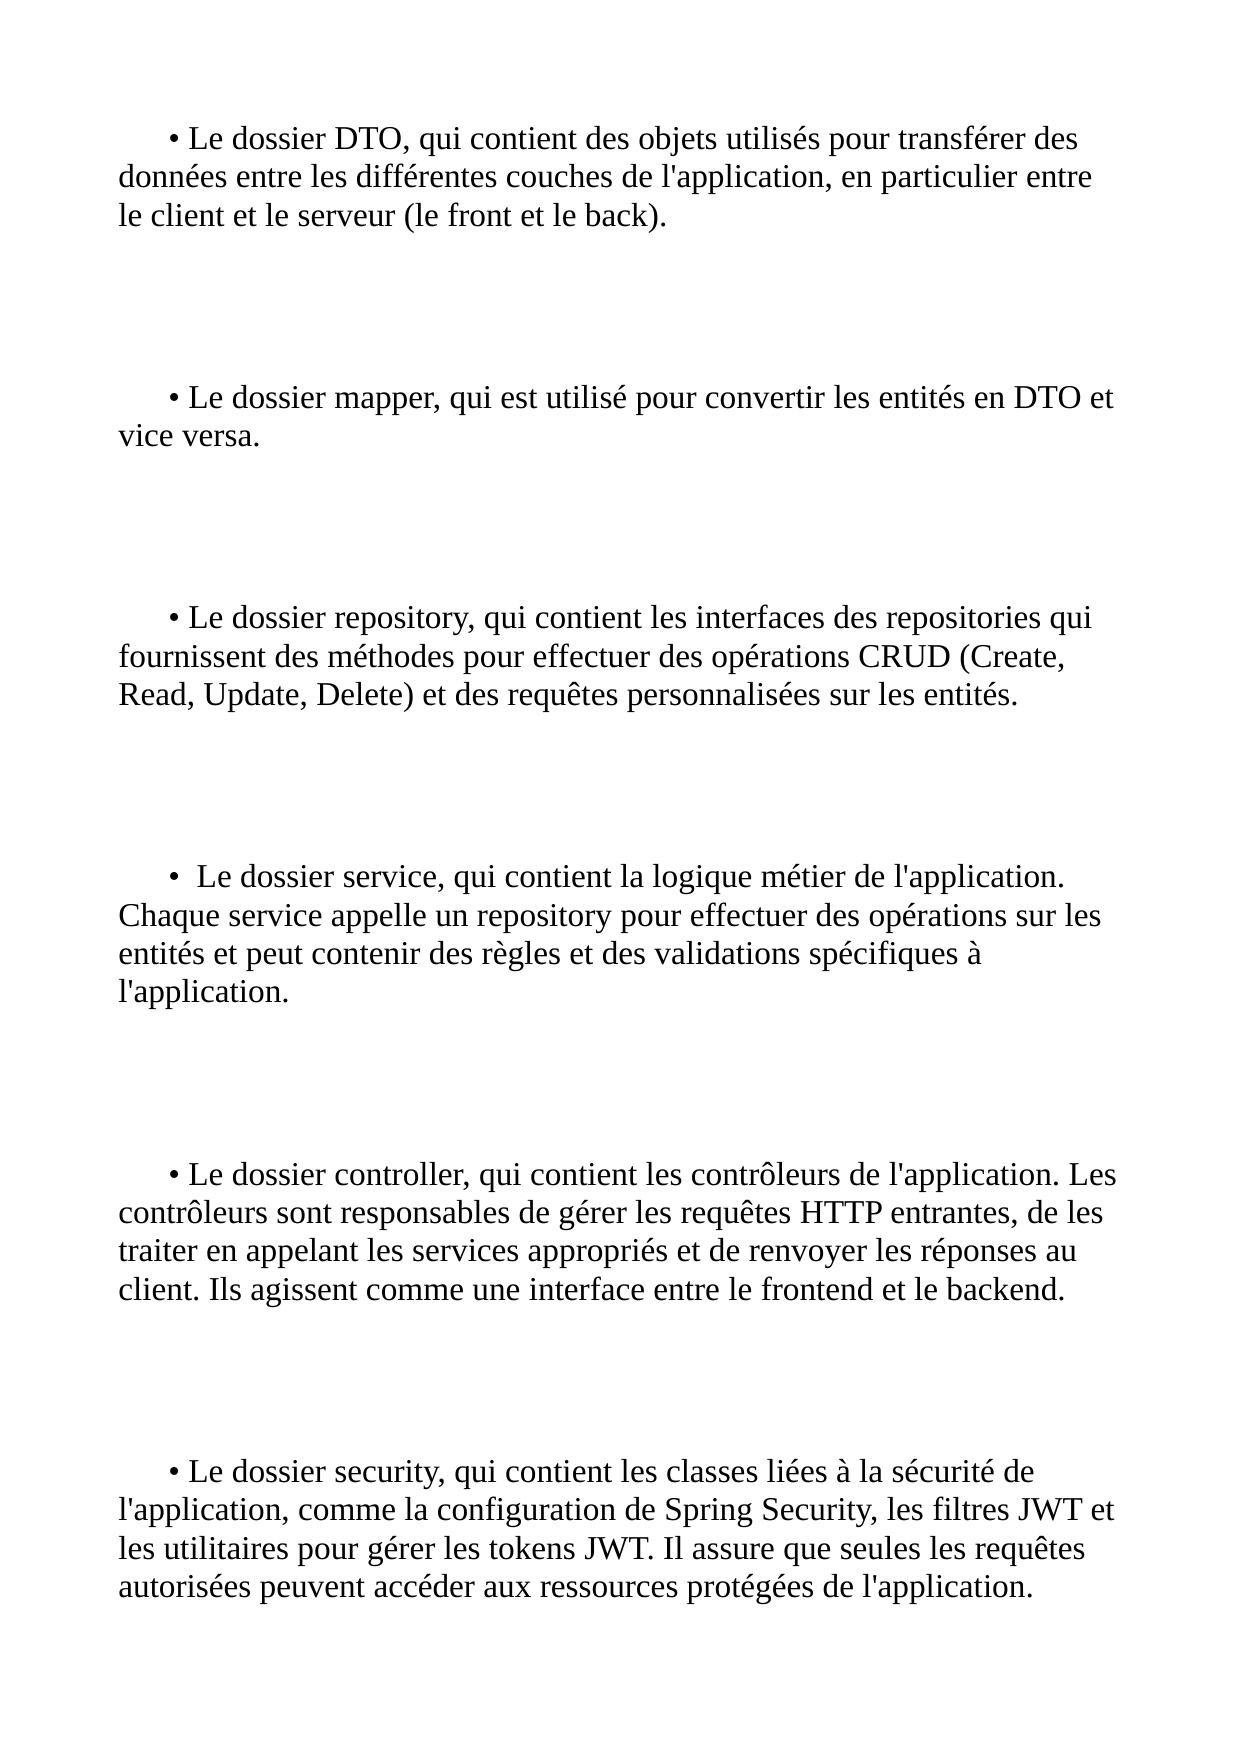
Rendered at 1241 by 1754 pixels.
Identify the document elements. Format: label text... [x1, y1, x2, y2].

text • Le dossier service, qui contient la logique métier de l'application. Chaque service appelle un repository pour effectuer des opérations sur les entités et peut contenir des règles et des validations spécifiques à l'application. [118, 857, 1122, 1010]
text • Le dossier security, qui contient les classes liées à la sécurité de l'application, comme la configuration de Spring Security, les filtres JWT et les utilitaires pour gérer les tokens JWT. Il assure que seules les requêtes autorisées peuvent accéder aux ressources protégées de l'application. [118, 1451, 1122, 1604]
text • Le dossier repository, qui contient les interfaces des repositories qui fournissent des méthodes pour effectuer des opérations CRUD (Create, Read, Update, Delete) et des requêtes personnalisées sur les entités. [118, 598, 1122, 713]
text • Le dossier mapper, qui est utilisé pour convertir les entités en DTO et vice versa. [118, 377, 1122, 454]
text • Le dossier DTO, qui contient des objets utilisés pour transférer des données entre les différentes couches de l'application, en particulier entre le client et le serveur (le front et le back). [118, 118, 1122, 233]
text • Le dossier controller, qui contient les contrôleurs de l'application. Les contrôleurs sont responsables de gérer les requêtes HTTP entrantes, de les traiter en appelant les services appropriés et de renvoyer les réponses au client. Ils agissent comme une interface entre le frontend et le backend. [118, 1154, 1122, 1307]
